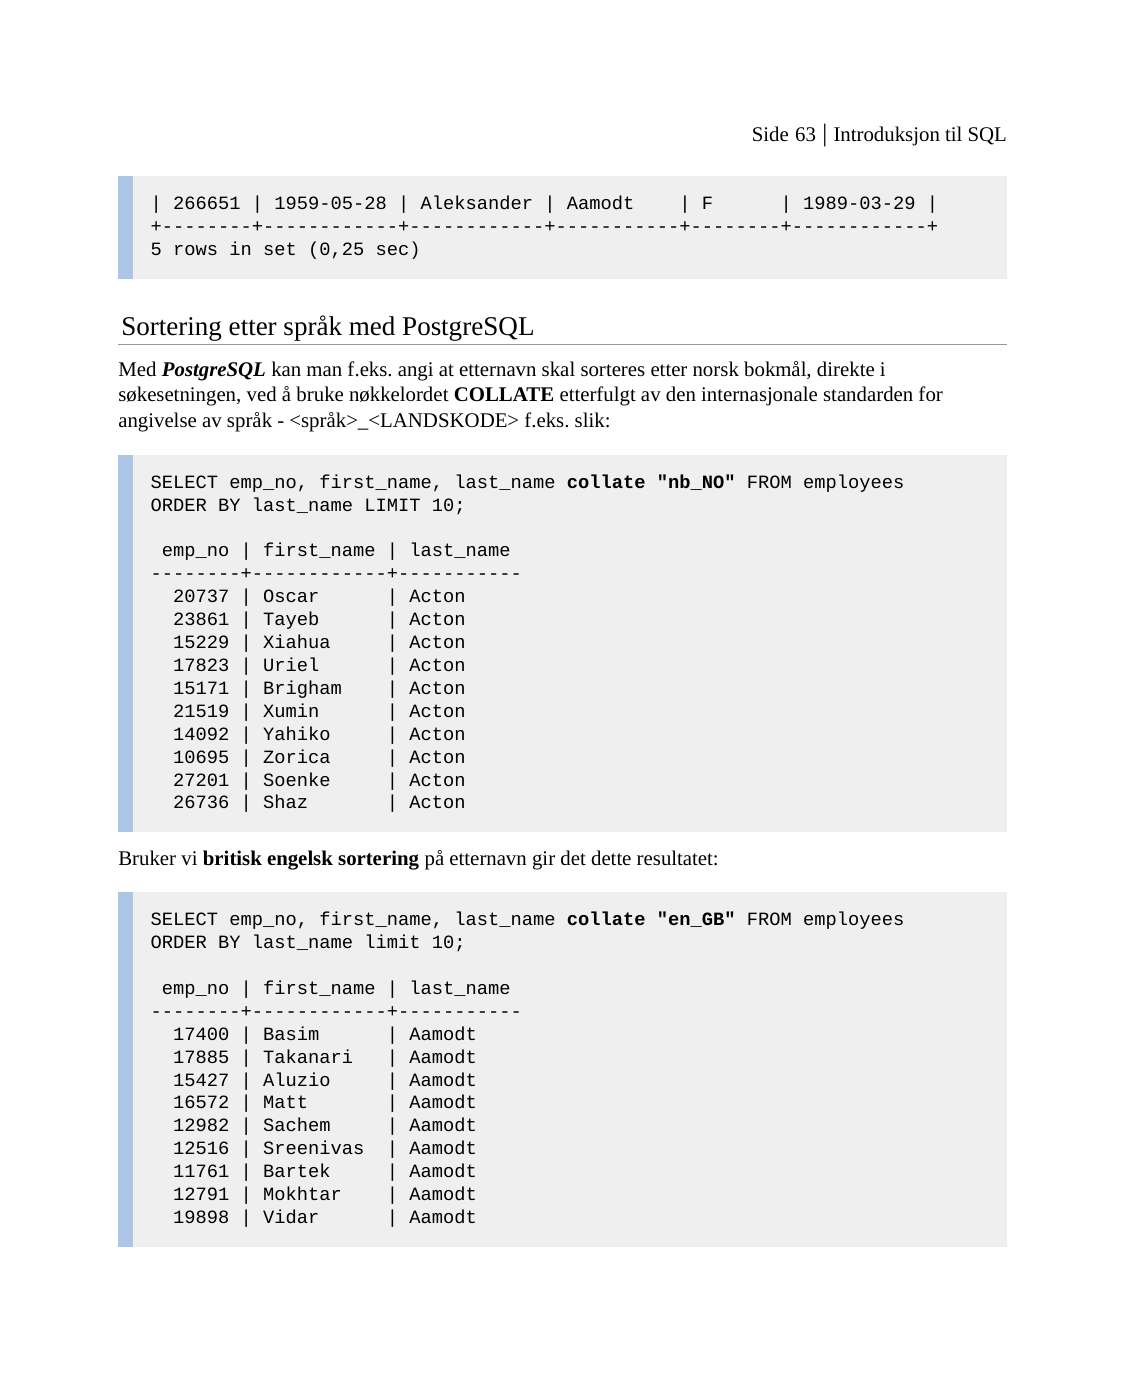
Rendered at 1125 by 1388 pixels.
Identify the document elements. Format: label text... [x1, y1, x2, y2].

text 16572 | Matt | Aamodt [133, 1076, 1007, 1098]
text 15427 | Aluzio | Aamodt [133, 1053, 1007, 1076]
text 20737 | Oscar | Acton [133, 569, 1007, 592]
text +--------+------------+------------+-----------+--------+------------+ [133, 199, 1007, 222]
text ORDER BY last_name limit 10; [133, 915, 1007, 938]
text 23861 | Tayeb | Acton [133, 592, 1007, 615]
text 17823 | Uriel | Acton [133, 638, 1007, 661]
text Bruker vi britisk engelsk sortering på etternavn gir det dette resultatet: [118, 846, 1007, 870]
text 26736 | Shaz | Acton [133, 776, 1007, 832]
text SELECT emp_no, first_name, last_name collate "nb_NO" FROM employees [133, 455, 1007, 478]
text 5 rows in set (0,25 sec) [133, 222, 1007, 279]
text 11761 | Bartek | Aamodt [133, 1144, 1007, 1167]
text | 266651 | 1959-05-28 | Aleksander | Aamodt | F | 1989-03-29 | [133, 176, 1007, 199]
text 12982 | Sachem | Aamodt [133, 1098, 1007, 1121]
text SELECT emp_no, first_name, last_name collate "en_GB" FROM employees [133, 892, 1007, 915]
text --------+------------+----------- [133, 984, 1007, 1007]
text ORDER BY last_name LIMIT 10; [133, 478, 1007, 501]
text --------+------------+----------- [133, 546, 1007, 569]
text 12791 | Mokhtar | Aamodt [133, 1167, 1007, 1190]
text Med PostgreSQL kan man f.eks. angi at etternavn skal sorteres etter norsk bokmål, direkte i søkesetningen, ved å bruke nøkkelordet COLLATE etterfulgt av den internasjonale standarden for angivelse av språk - <språk>_<LANDSKODE> f.eks. slik: [118, 356, 1007, 432]
text emp_no | first_name | last_name [133, 961, 1007, 984]
text 21519 | Xumin | Acton [133, 684, 1007, 707]
text 12516 | Sreenivas | Aamodt [133, 1121, 1007, 1144]
subtitle Sortering etter språk med PostgreSQL [118, 307, 1007, 344]
text 27201 | Soenke | Acton [133, 753, 1007, 776]
text emp_no | first_name | last_name [133, 523, 1007, 546]
text 15229 | Xiahua | Acton [133, 615, 1007, 638]
text 10695 | Zorica | Acton [133, 730, 1007, 753]
text 15171 | Brigham | Acton [133, 661, 1007, 684]
text 14092 | Yahiko | Acton [133, 707, 1007, 730]
text 17885 | Takanari | Aamodt [133, 1030, 1007, 1053]
text 17400 | Basim | Aamodt [133, 1007, 1007, 1030]
text 19898 | Vidar | Aamodt [133, 1190, 1007, 1247]
